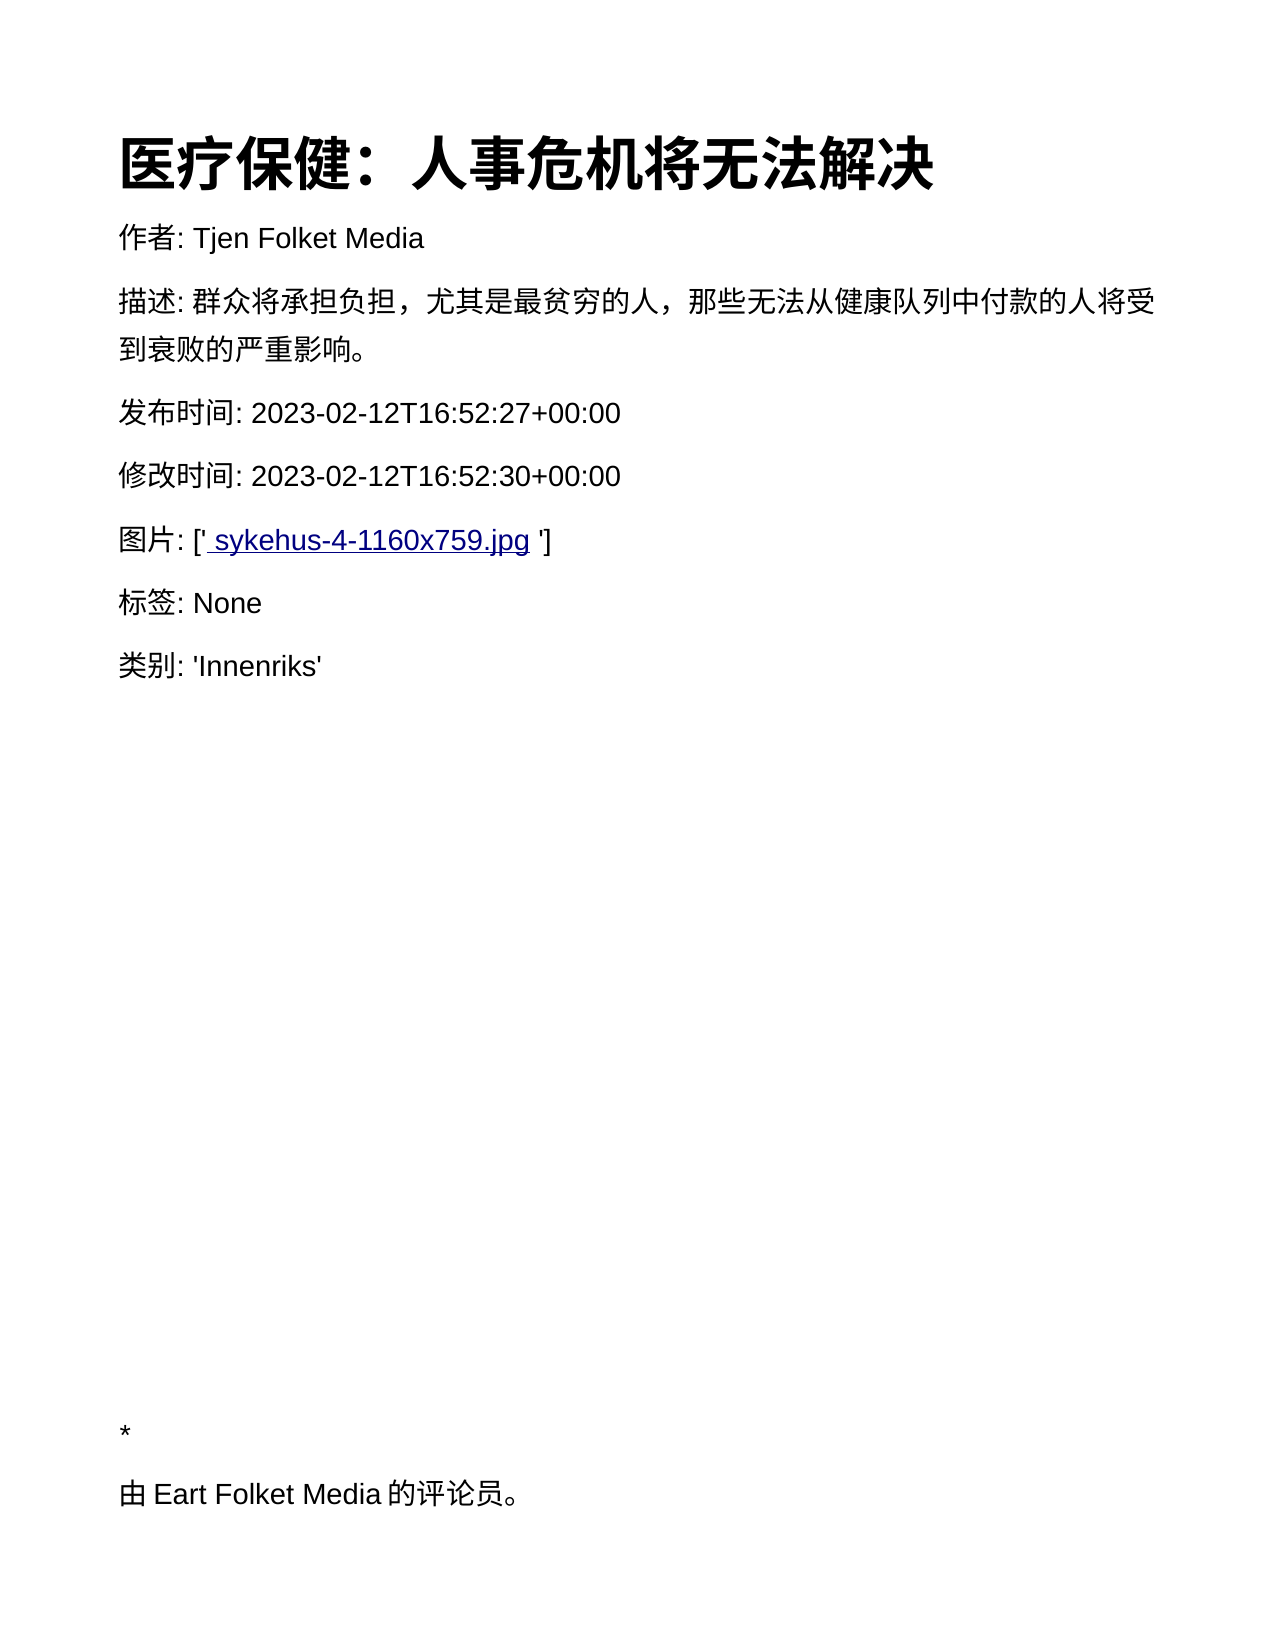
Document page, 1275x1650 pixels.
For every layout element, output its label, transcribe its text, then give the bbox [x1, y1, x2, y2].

text 类别: 'Innenriks' [118, 642, 1157, 685]
subtitle 医疗保健：人事危机将无法解决 [118, 118, 1157, 203]
text * [118, 706, 1157, 1451]
text 图片: [' sykehus-4-1160x759.jpg '] [118, 516, 1157, 558]
text 描述: 群众将承担负担，尤其是最贫穷的人，那些无法从健康队列中付款的人将受到衰败的严重影响。 [118, 278, 1157, 369]
text 标签: None [118, 579, 1157, 622]
text 由Eart Folket Media的评论员。 [118, 1471, 1157, 1513]
text 作者: Tjen Folket Media [118, 215, 1157, 257]
text 修改时间: 2023-02-12T16:52:30+00:00 [118, 453, 1157, 495]
text 发布时间: 2023-02-12T16:52:27+00:00 [118, 390, 1157, 432]
